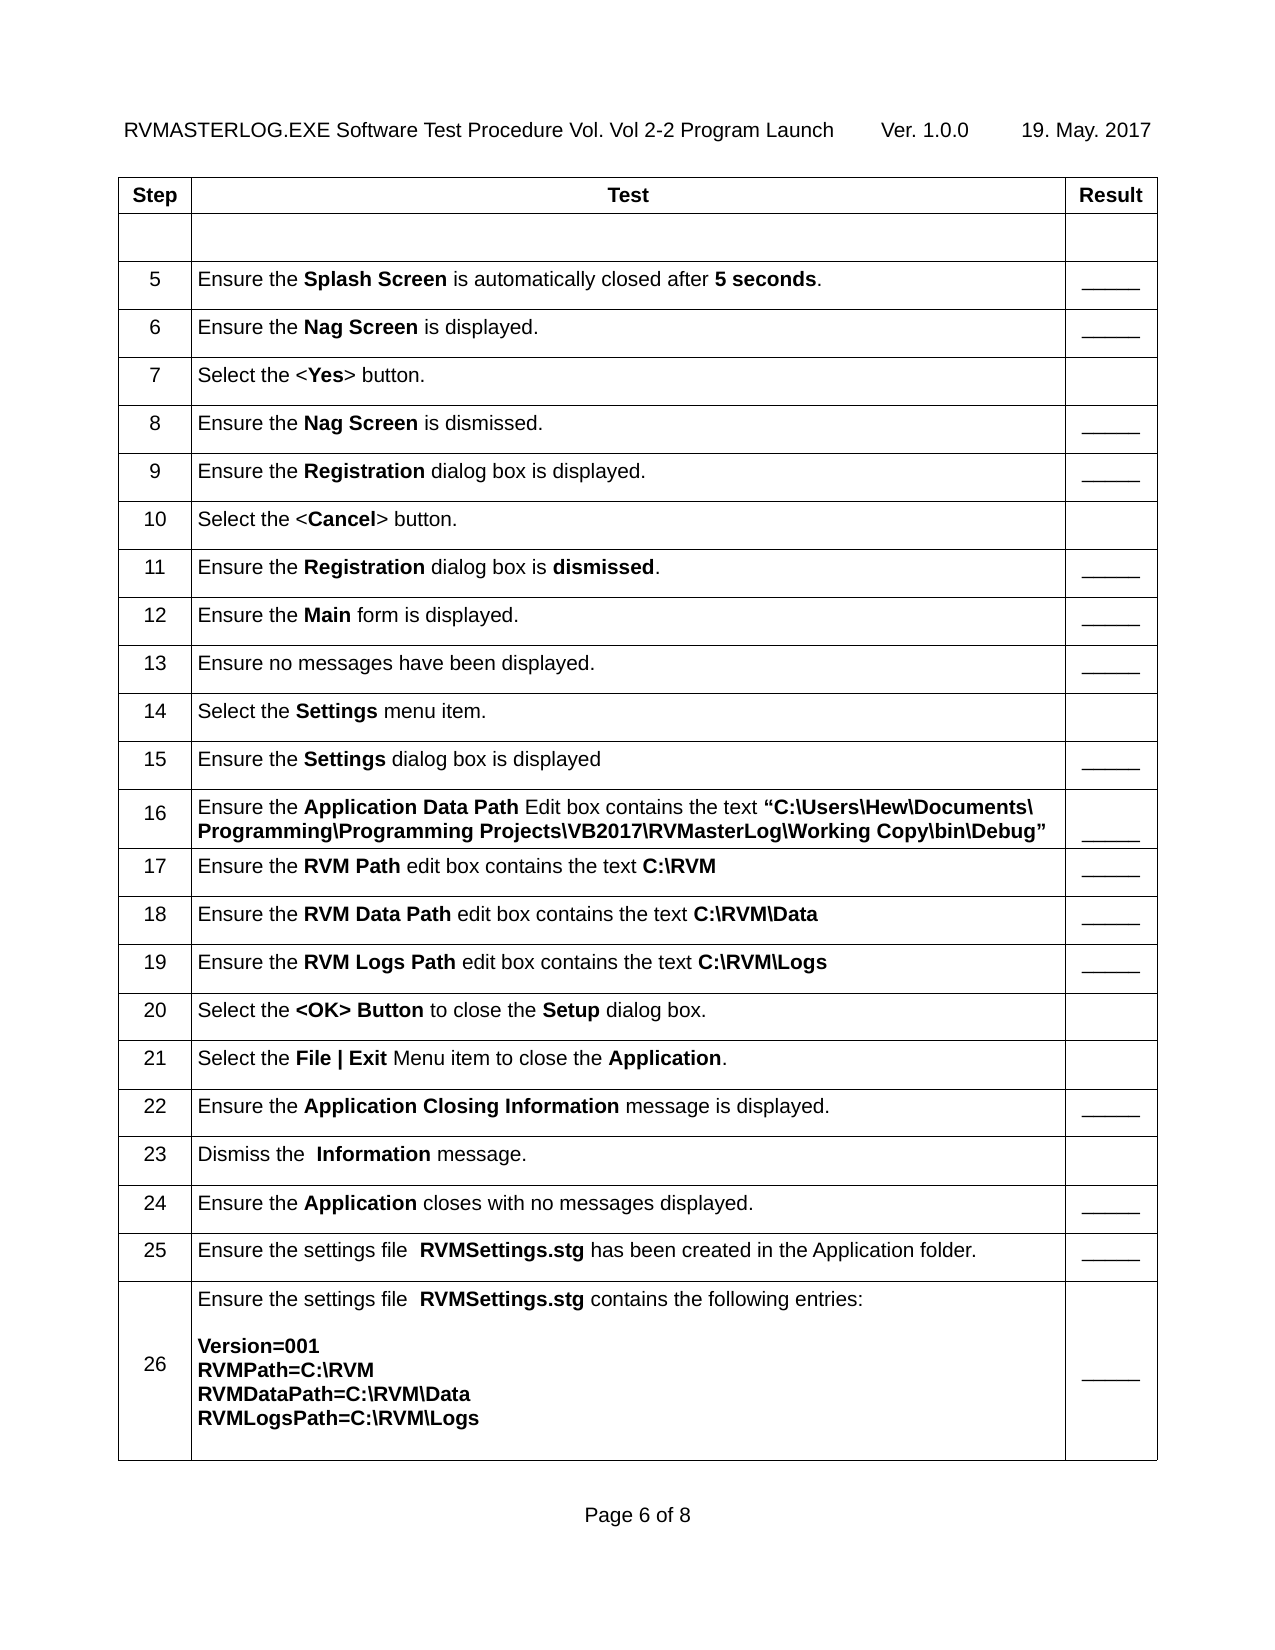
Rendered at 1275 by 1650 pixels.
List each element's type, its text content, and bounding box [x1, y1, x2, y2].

table_cell 8 [119, 406, 191, 453]
table_cell 14 [119, 694, 191, 741]
table_cell 15 [119, 742, 191, 789]
table_cell 23 [119, 1137, 191, 1184]
table_cell _____ [1066, 454, 1157, 501]
table_cell 17 [119, 849, 191, 896]
table_cell [1066, 694, 1157, 741]
table_cell [1066, 994, 1157, 1040]
table_cell 16 [119, 790, 191, 848]
table_cell Ensure the Splash Screen is automatically closed after 5 seconds. [192, 262, 1065, 309]
table_cell [1066, 1137, 1157, 1184]
table_cell Ensure the Registration dialog box is dismissed. [192, 550, 1065, 597]
table_cell _____ [1066, 1090, 1157, 1136]
table_cell 7 [119, 358, 191, 405]
table_cell Ensure the Registration dialog box is displayed. [192, 454, 1065, 501]
table_cell Select the File | Exit Menu item to close the Application. [192, 1041, 1065, 1088]
table_cell [1066, 1041, 1157, 1088]
table_cell Ensure the Nag Screen is displayed. [192, 310, 1065, 357]
table_cell 19 [119, 945, 191, 992]
table_cell _____ [1066, 1282, 1157, 1460]
table_cell 18 [119, 897, 191, 944]
table_cell Ensure the Application Closing Information message is displayed. [192, 1090, 1065, 1136]
table_cell Ensure the Application Data Path Edit box contains the text “C:\Users\Hew\Documents\Programming\Programming Projects\VB2017\RVMasterLog\Working Copy\bin\Debug” [192, 790, 1065, 848]
table_cell Ensure the RVM Data Path edit box contains the text C:\RVM\Data [192, 897, 1065, 944]
table_cell Ensure the Settings dialog box is displayed [192, 742, 1065, 789]
table_cell [119, 214, 191, 261]
table_cell Ensure the RVM Path edit box contains the text C:\RVM [192, 849, 1065, 896]
table_cell Ensure no messages have been displayed. [192, 646, 1065, 693]
table_cell _____ [1066, 262, 1157, 309]
table_header Test [192, 178, 1065, 213]
table_cell 9 [119, 454, 191, 501]
table_cell Ensure the settings file RVMSettings.stg contains the following entries: Version=001 RVMPath=C:\RVM RVMDataPath=C:\RVM\Data RVMLogsPath=C:\RVM\Logs [192, 1282, 1065, 1460]
table_header Result [1066, 178, 1157, 213]
table_cell 24 [119, 1186, 191, 1232]
table_cell 25 [119, 1234, 191, 1281]
table_cell _____ [1066, 1186, 1157, 1232]
table_cell Select the Settings menu item. [192, 694, 1065, 741]
table_cell 20 [119, 994, 191, 1040]
table_cell _____ [1066, 742, 1157, 789]
table_cell 21 [119, 1041, 191, 1088]
table_cell _____ [1066, 406, 1157, 453]
table_cell _____ [1066, 897, 1157, 944]
table_cell Select the <OK> Button to close the Setup dialog box. [192, 994, 1065, 1040]
table_cell _____ [1066, 1234, 1157, 1281]
table_cell _____ [1066, 646, 1157, 693]
table_cell _____ [1066, 790, 1157, 848]
table_cell 22 [119, 1090, 191, 1136]
table_cell _____ [1066, 550, 1157, 597]
table_cell _____ [1066, 310, 1157, 357]
table_cell Ensure the Main form is displayed. [192, 598, 1065, 645]
table_cell 11 [119, 550, 191, 597]
table_cell Ensure the settings file RVMSettings.stg has been created in the Application folder. [192, 1234, 1065, 1281]
table_cell [1066, 358, 1157, 405]
table_cell _____ [1066, 598, 1157, 645]
table_cell [1066, 214, 1157, 261]
table_cell 5 [119, 262, 191, 309]
table_cell Select the <Cancel> button. [192, 502, 1065, 549]
table_cell 13 [119, 646, 191, 693]
table_cell _____ [1066, 945, 1157, 992]
table_cell Dismiss the Information message. [192, 1137, 1065, 1184]
table_header Step [119, 178, 191, 213]
table_cell [192, 214, 1065, 261]
table_cell Ensure the RVM Logs Path edit box contains the text C:\RVM\Logs [192, 945, 1065, 992]
table_cell [1066, 502, 1157, 549]
table_cell Select the <Yes> button. [192, 358, 1065, 405]
table_cell 10 [119, 502, 191, 549]
table_cell 26 [119, 1282, 191, 1460]
table_cell _____ [1066, 849, 1157, 896]
table_cell Ensure the Application closes with no messages displayed. [192, 1186, 1065, 1232]
table_cell Ensure the Nag Screen is dismissed. [192, 406, 1065, 453]
table_cell 6 [119, 310, 191, 357]
table_cell 12 [119, 598, 191, 645]
